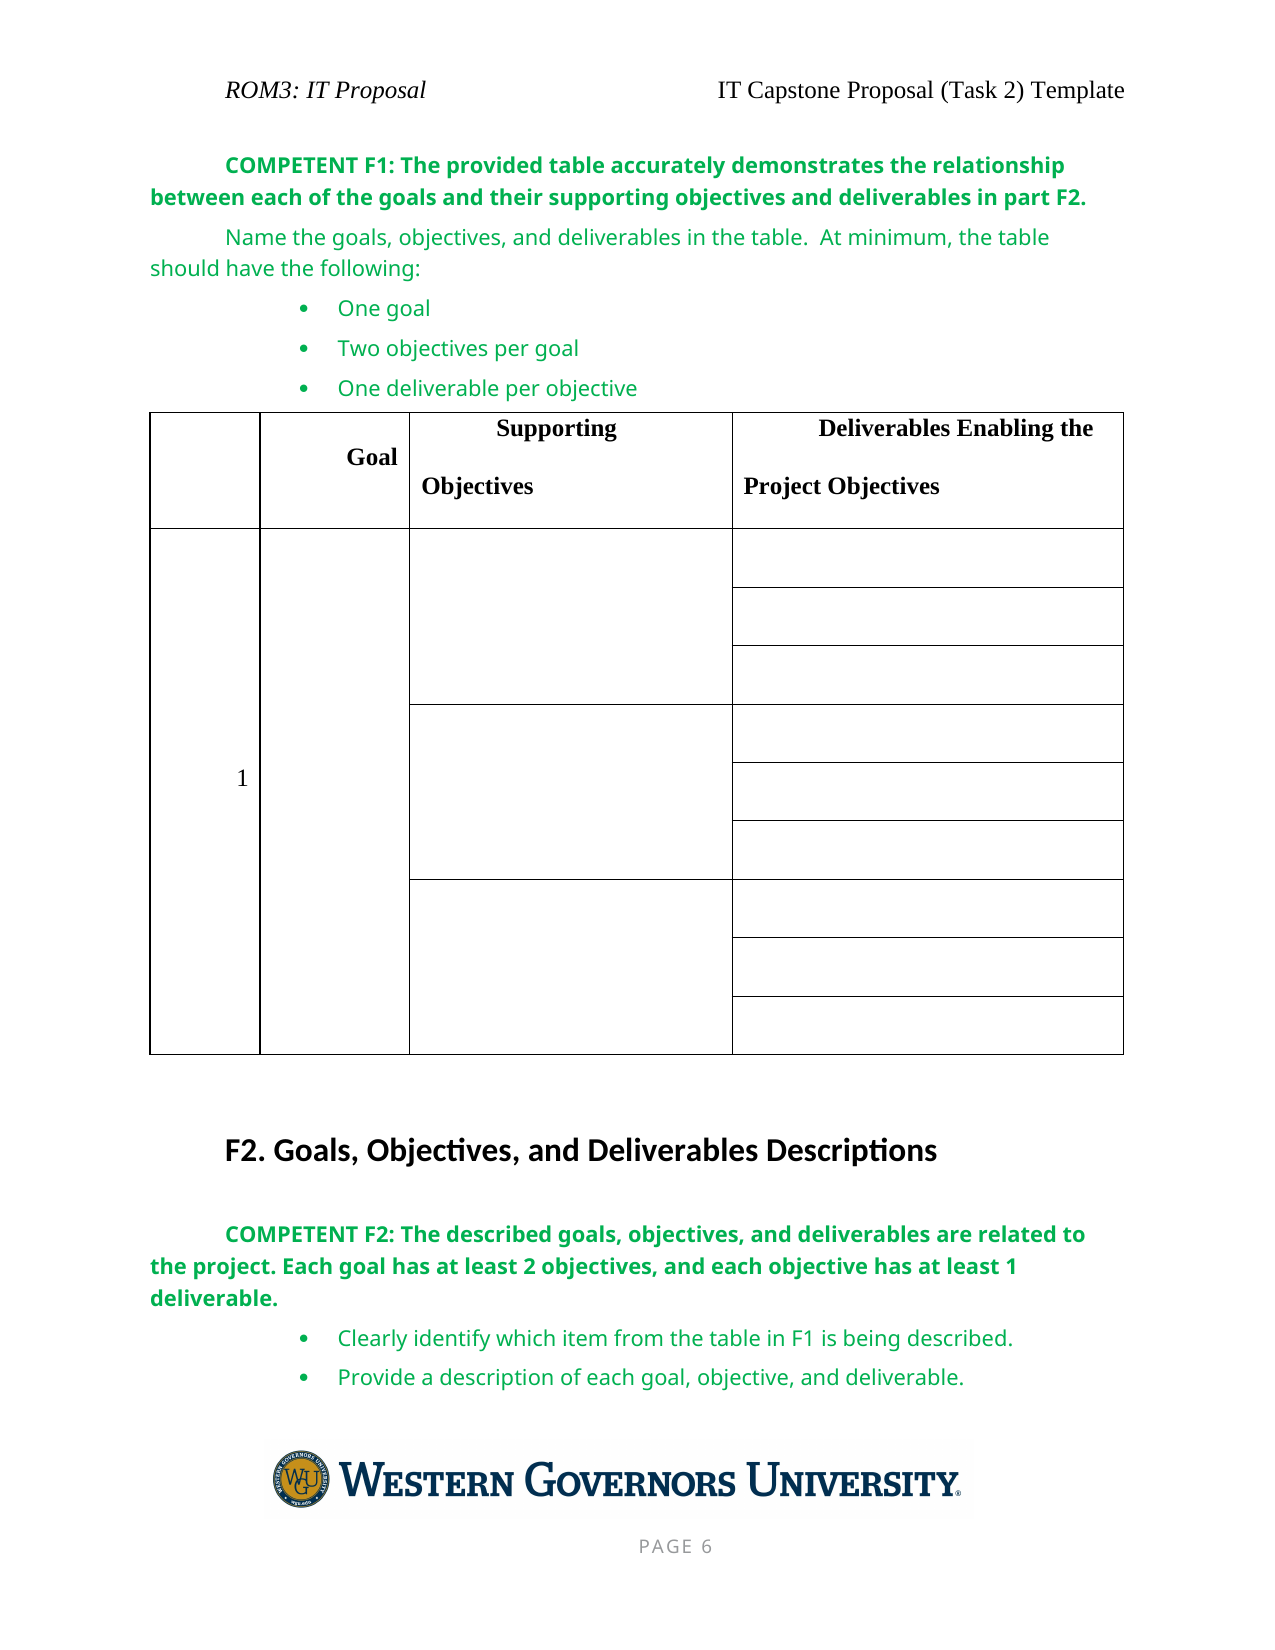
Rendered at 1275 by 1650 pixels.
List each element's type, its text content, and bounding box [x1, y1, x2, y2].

list Provide a description of each goal, objective, and deliverable. [300, 1362, 1125, 1392]
table_cell 1 [151, 529, 259, 1054]
table_header [151, 413, 259, 528]
list Two objectives per goal [300, 333, 1125, 363]
list One deliverable per objective [300, 372, 1125, 402]
table_cell [410, 529, 732, 703]
table_header Supporting Objectives [410, 413, 732, 528]
subtitle F2. Goals, Objectives, and Deliverables Descriptions [150, 1129, 1125, 1170]
table_cell [261, 529, 409, 1054]
table_cell [410, 880, 732, 1054]
table_cell [733, 938, 1123, 996]
text COMPETENT F1: The provided table accurately demonstrates the relationship between each of the goals and their supporting objectives and deliverables in part F2. [150, 150, 1125, 212]
table_cell [733, 588, 1123, 645]
table_header Deliverables Enabling the Project Objectives [733, 413, 1123, 528]
list Clearly identify which item from the table in F1 is being described. [300, 1322, 1125, 1352]
table_cell [733, 821, 1123, 879]
table_cell [733, 880, 1123, 937]
list One goal [300, 293, 1125, 323]
table_cell [733, 763, 1123, 820]
text COMPETENT F2: The described goals, objectives, and deliverables are related to the project. Each goal has at least 2 objectives, and each objective has at least 1 deliverable. [150, 1219, 1125, 1313]
table_cell [410, 705, 732, 879]
text Name the goals, objectives, and deliverables in the table. At minimum, the table should have the following: [150, 222, 1125, 283]
table_cell [733, 997, 1123, 1054]
table_cell [733, 646, 1123, 703]
table_cell [733, 529, 1123, 587]
table_cell [733, 705, 1123, 762]
table_header Goal [261, 413, 409, 528]
